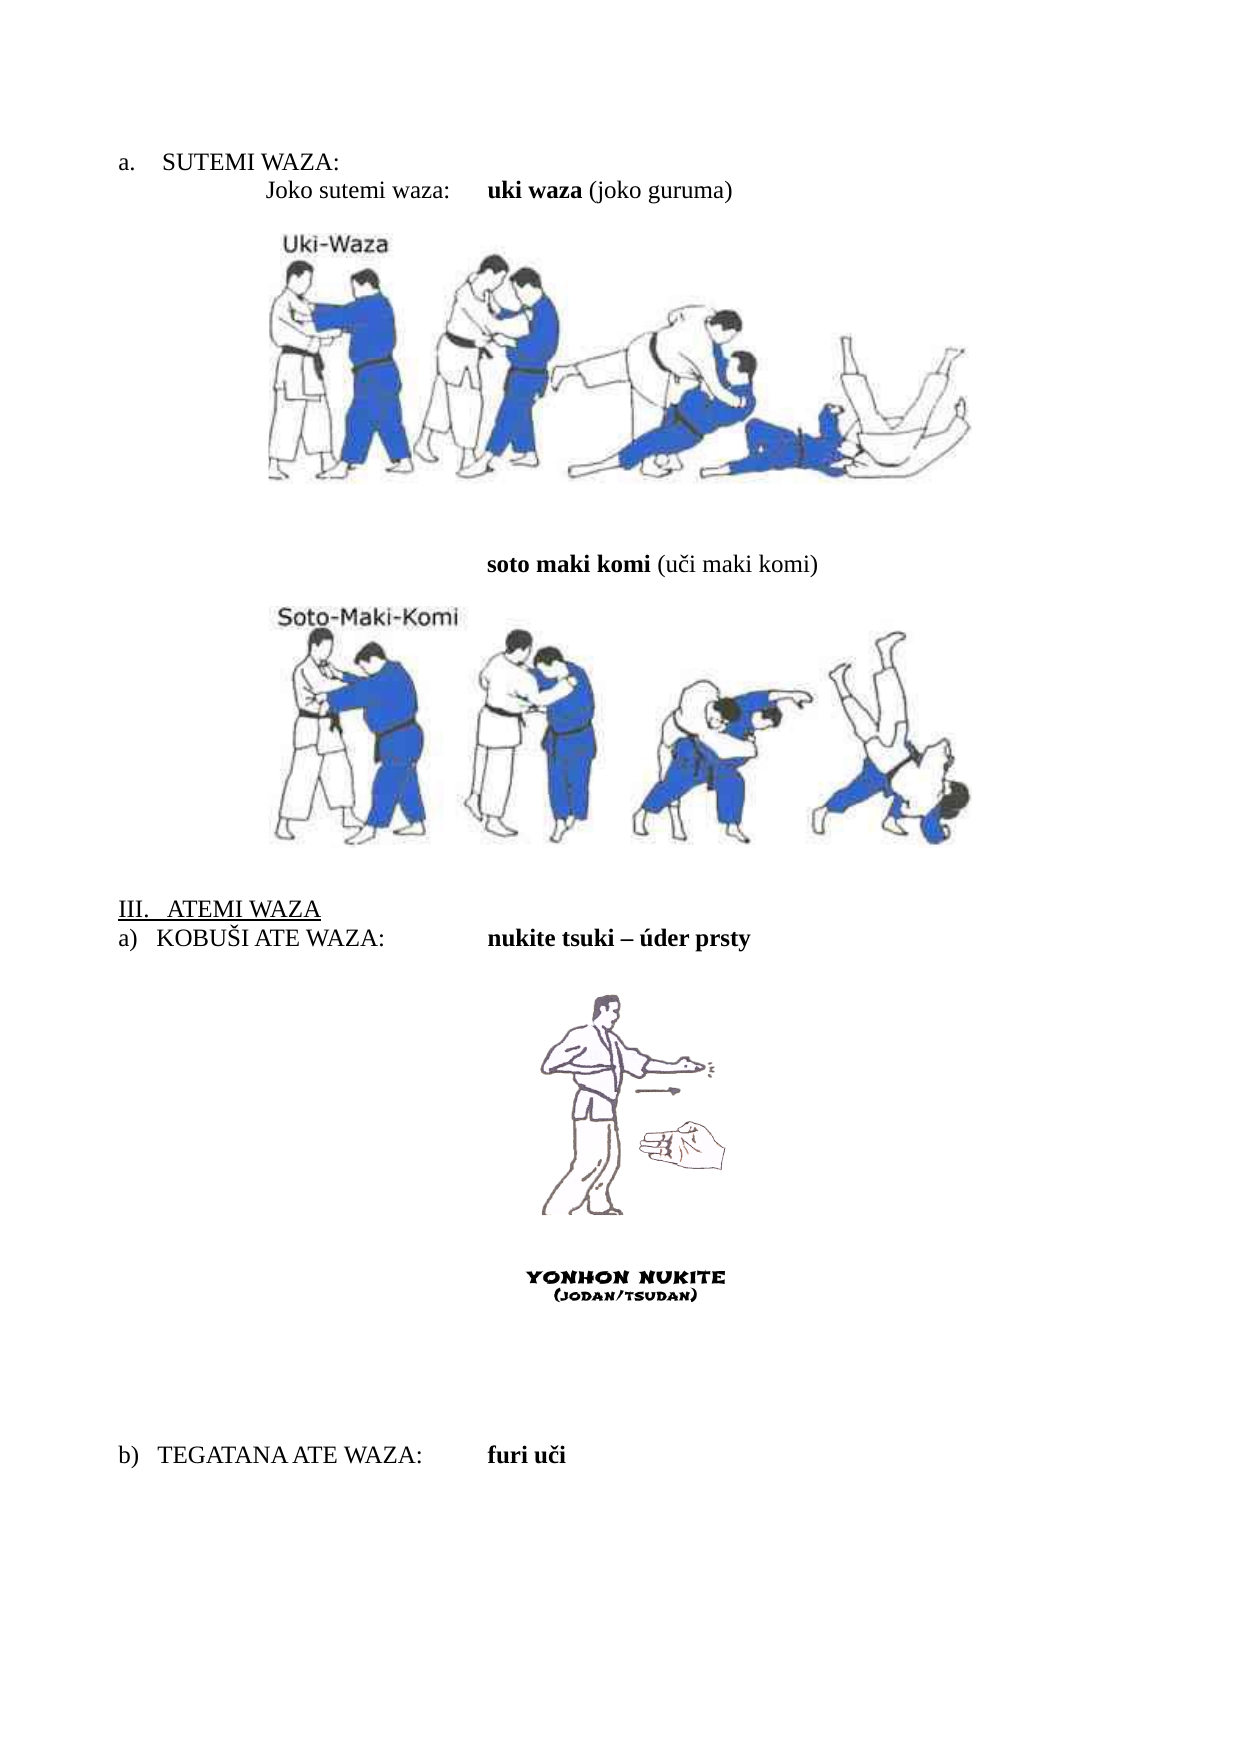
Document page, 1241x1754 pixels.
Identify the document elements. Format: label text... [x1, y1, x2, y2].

text a) KOBUŠI ATE WAZA: nukite tsuki – úder prsty [118, 923, 1122, 952]
picture [268, 233, 972, 485]
picture [493, 980, 748, 1320]
picture [268, 606, 972, 848]
text Joko sutemi waza: uki waza (joko guruma) [266, 176, 1122, 204]
text b) TEGATANA ATE WAZA: furi uči [118, 1441, 1122, 1469]
text soto maki komi (uči maki komi) [118, 549, 1122, 578]
text III. ATEMI WAZA [118, 894, 1122, 923]
list SUTEMI WAZA: [118, 147, 1122, 176]
